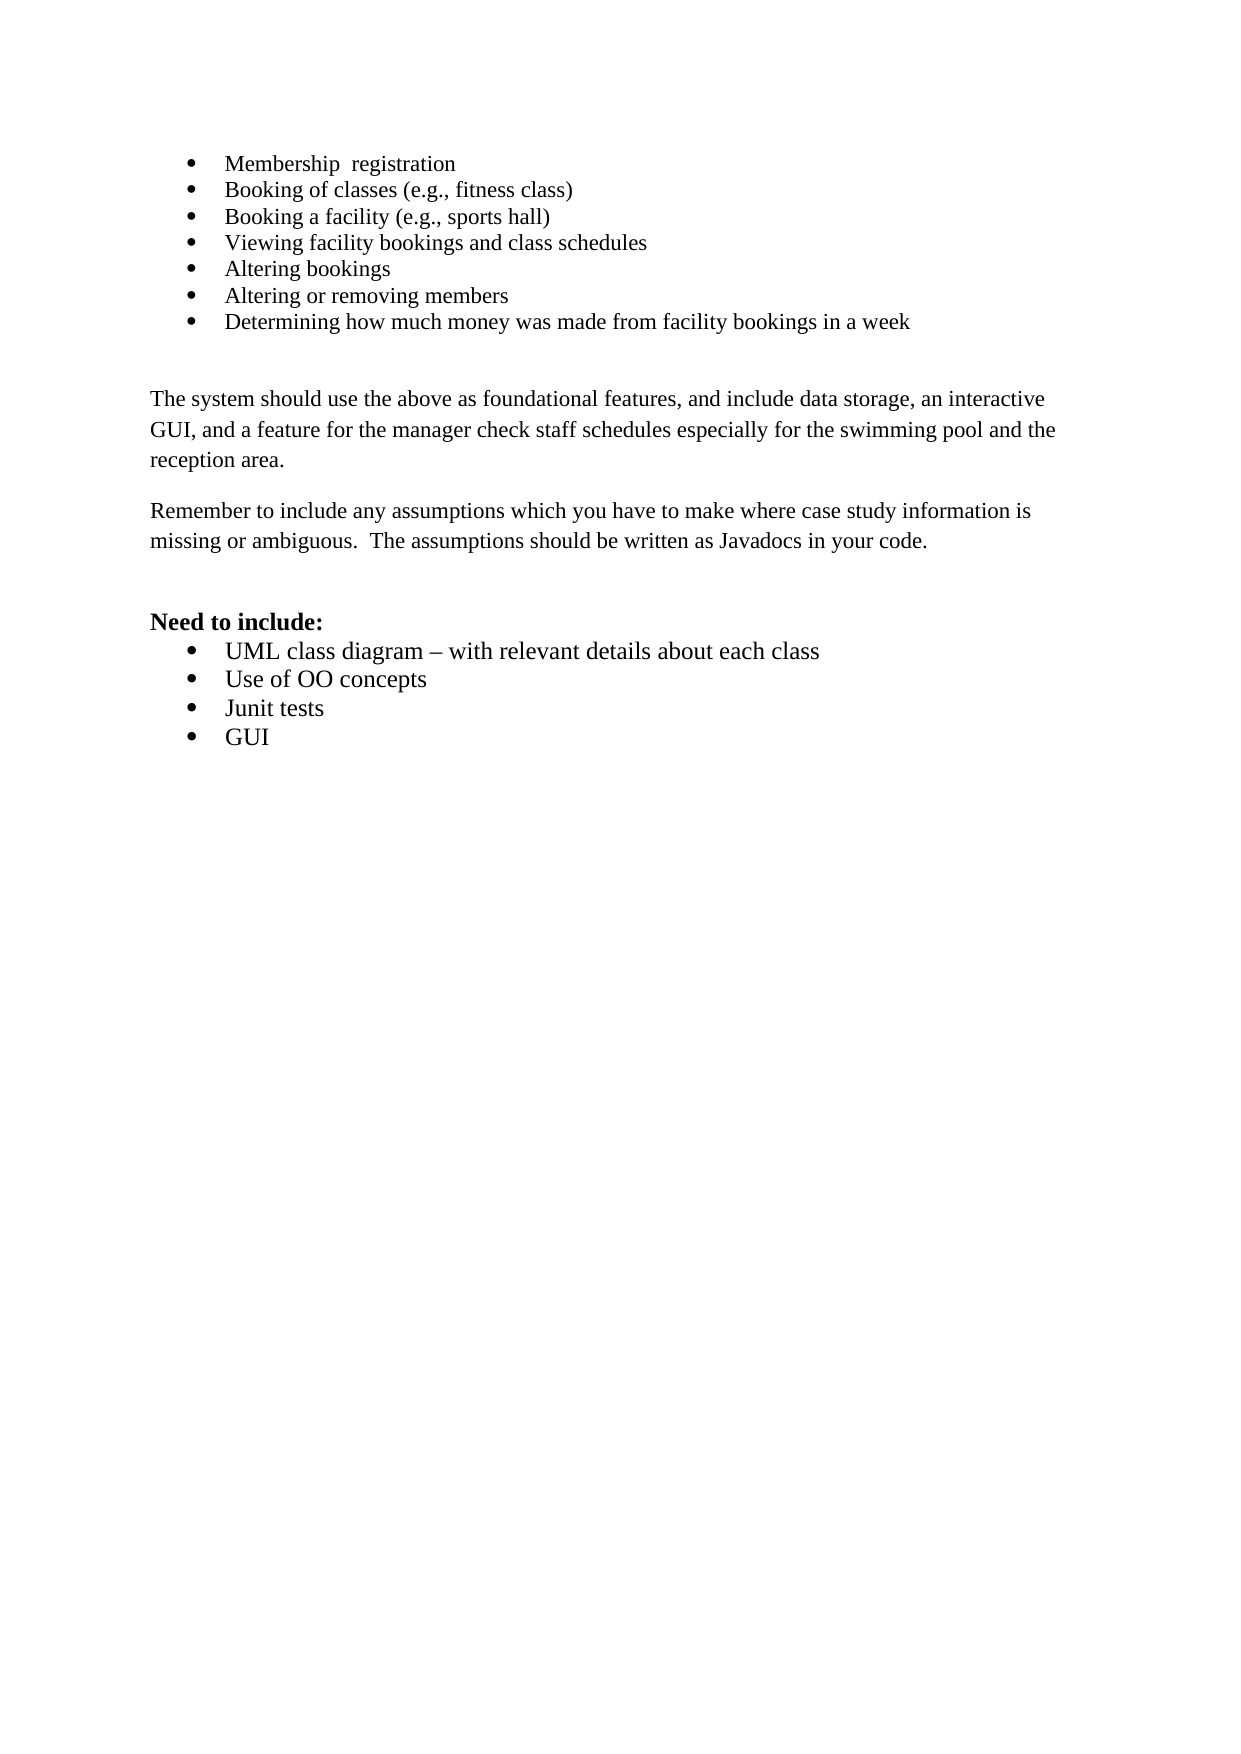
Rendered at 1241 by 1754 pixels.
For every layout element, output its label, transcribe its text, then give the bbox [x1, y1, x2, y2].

list Membership registration [187, 150, 1090, 176]
list Altering bookings [187, 255, 1090, 282]
text Need to include: [150, 607, 1090, 636]
list Viewing facility bookings and class schedules [187, 229, 1090, 255]
list GUI [187, 722, 1090, 751]
list Booking of classes (e.g., fitness class) [187, 176, 1090, 203]
list Junit tests [187, 693, 1090, 722]
list UML class diagram – with relevant details about each class [187, 636, 1090, 664]
list Booking a facility (e.g., sports hall) [187, 203, 1090, 229]
text Remember to include any assumptions which you have to make where case study information is missing or ambiguous. The assumptions should be written as Javadocs in your code. [150, 497, 1090, 553]
text The system should use the above as foundational features, and include data storage, an interactive GUI, and a feature for the manager check staff schedules especially for the swimming pool and the reception area. [150, 386, 1090, 472]
list Use of OO concepts [187, 664, 1090, 693]
list Altering or removing members [187, 282, 1090, 308]
list Determining how much money was made from facility bookings in a week [187, 308, 1090, 334]
